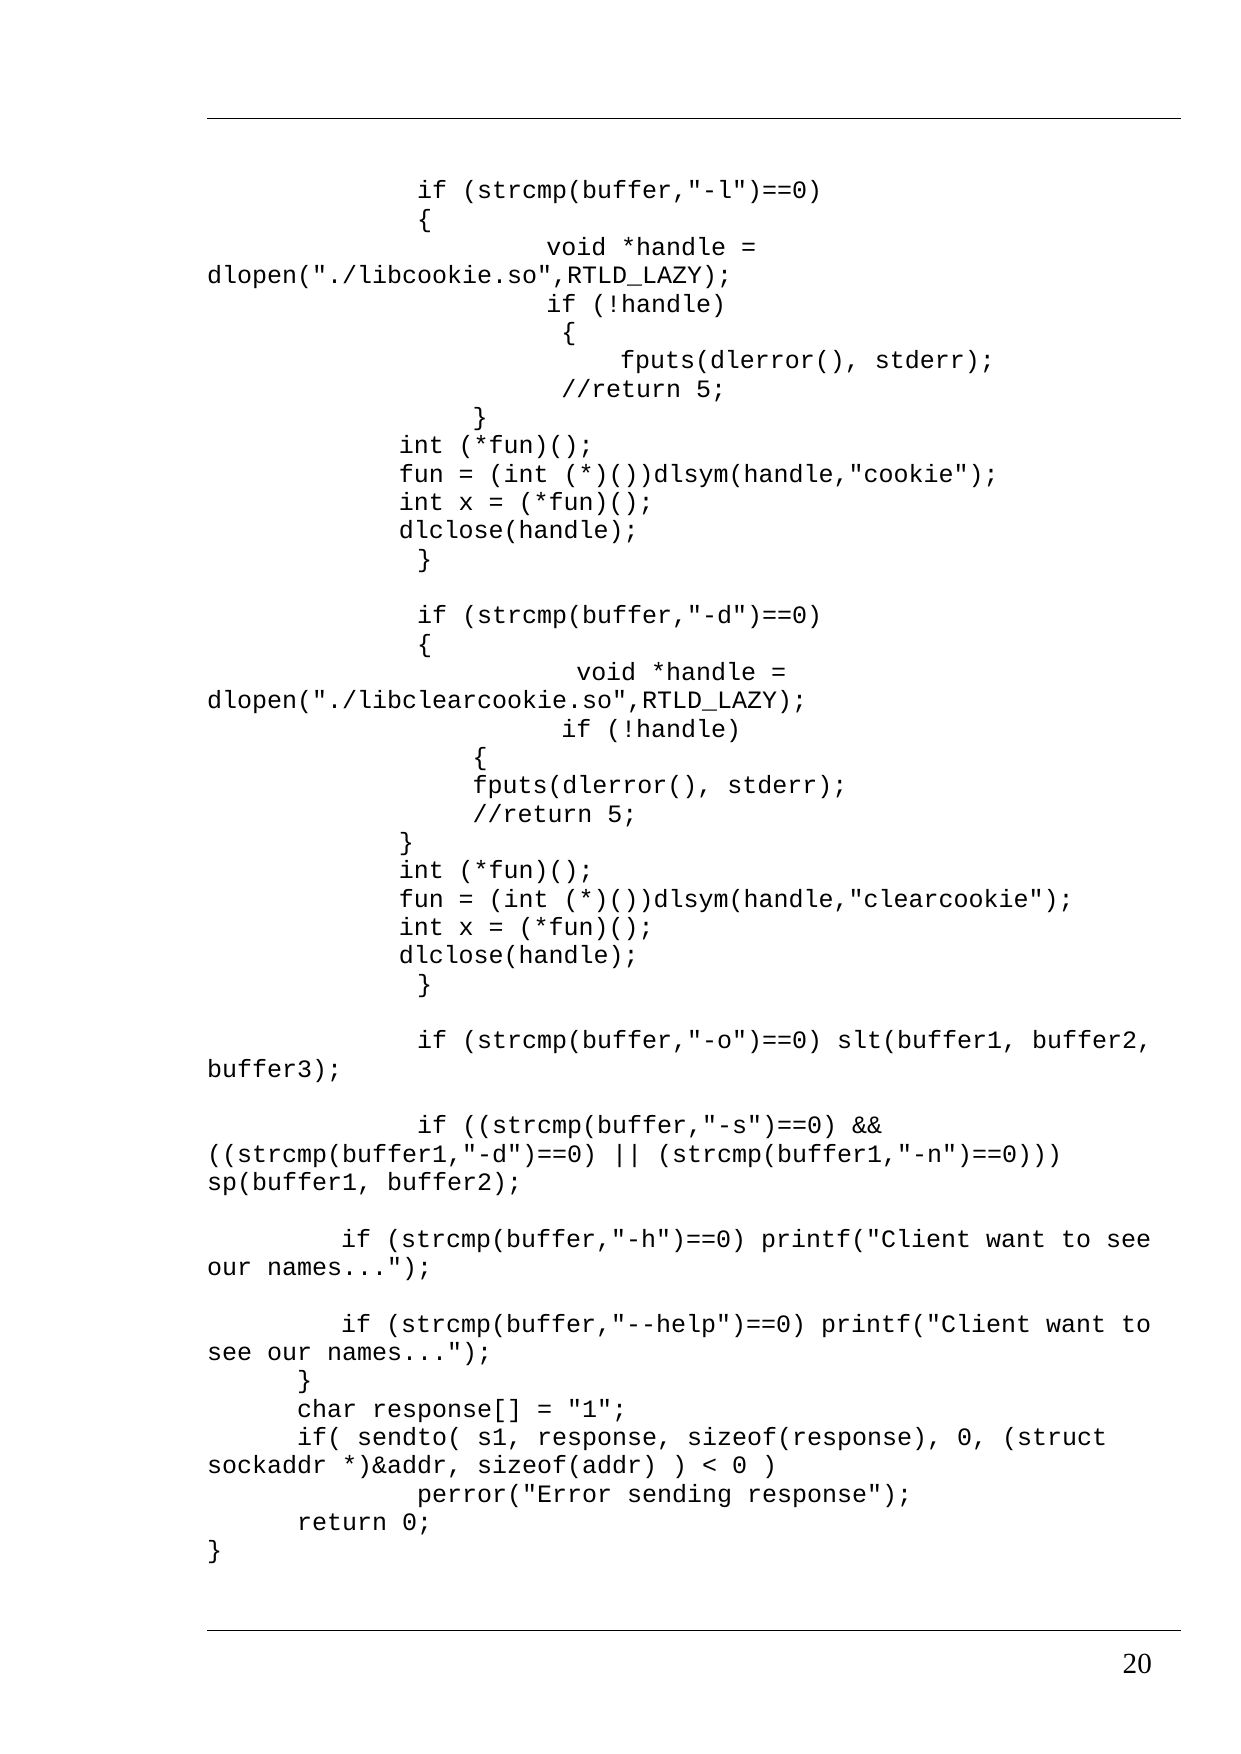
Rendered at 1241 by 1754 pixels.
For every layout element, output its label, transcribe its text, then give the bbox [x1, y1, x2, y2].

text perror("Error sending response"); [207, 1478, 1181, 1506]
text if (strcmp(buffer,"-h")==0) printf("Client want to see our names..."); [207, 1223, 1181, 1283]
text if (strcmp(buffer,"-d")==0) [207, 600, 1181, 628]
text dlclose(handle); [207, 515, 1181, 543]
text void *handle = dlopen("./libclearcookie.so",RTLD_LAZY); [207, 656, 1181, 713]
text if (!handle) [207, 713, 1181, 741]
text int (*fun)(); [207, 855, 1181, 883]
text } [207, 968, 1181, 999]
text fputs(dlerror(), stderr); [207, 345, 1181, 373]
text return 0; [207, 1506, 1181, 1535]
text int (*fun)(); [207, 430, 1181, 458]
text } [207, 401, 1181, 430]
text } [207, 1535, 1181, 1566]
text } [207, 1365, 1181, 1393]
text int x = (*fun)(); [207, 486, 1181, 515]
text if (strcmp(buffer,"-o")==0) slt(buffer1, buffer2, buffer3); [207, 1025, 1181, 1084]
text void *handle = dlopen("./libcookie.so",RTLD_LAZY); [207, 231, 1181, 288]
text if (!handle) [207, 288, 1181, 316]
text fun = (int (*)())dlsym(handle,"cookie"); [207, 458, 1181, 486]
text if (strcmp(buffer,"--help")==0) printf("Client want to see our names..."); [207, 1308, 1181, 1365]
text { [207, 203, 1181, 231]
text //return 5; [207, 373, 1181, 401]
text { [207, 316, 1181, 345]
text fun = (int (*)())dlsym(handle,"clearcookie"); [207, 883, 1181, 911]
text } [207, 543, 1181, 574]
text if (strcmp(buffer,"-l")==0) [207, 175, 1181, 203]
text char response[] = "1"; [207, 1393, 1181, 1421]
text if( sendto( s1, response, sizeof(response), 0, (struct sockaddr *)&addr, sizeof(addr) ) < 0 ) [207, 1421, 1181, 1478]
text } [207, 826, 1181, 855]
text //return 5; [207, 798, 1181, 826]
text dlclose(handle); [207, 940, 1181, 968]
text fputs(dlerror(), stderr); [207, 770, 1181, 798]
text { [207, 741, 1181, 770]
text { [207, 628, 1181, 656]
text int x = (*fun)(); [207, 911, 1181, 940]
text if ((strcmp(buffer,"-s")==0) && ((strcmp(buffer1,"-d")==0) || (strcmp(buffer1,"-n")==0))) sp(buffer1, buffer2); [207, 1110, 1181, 1198]
